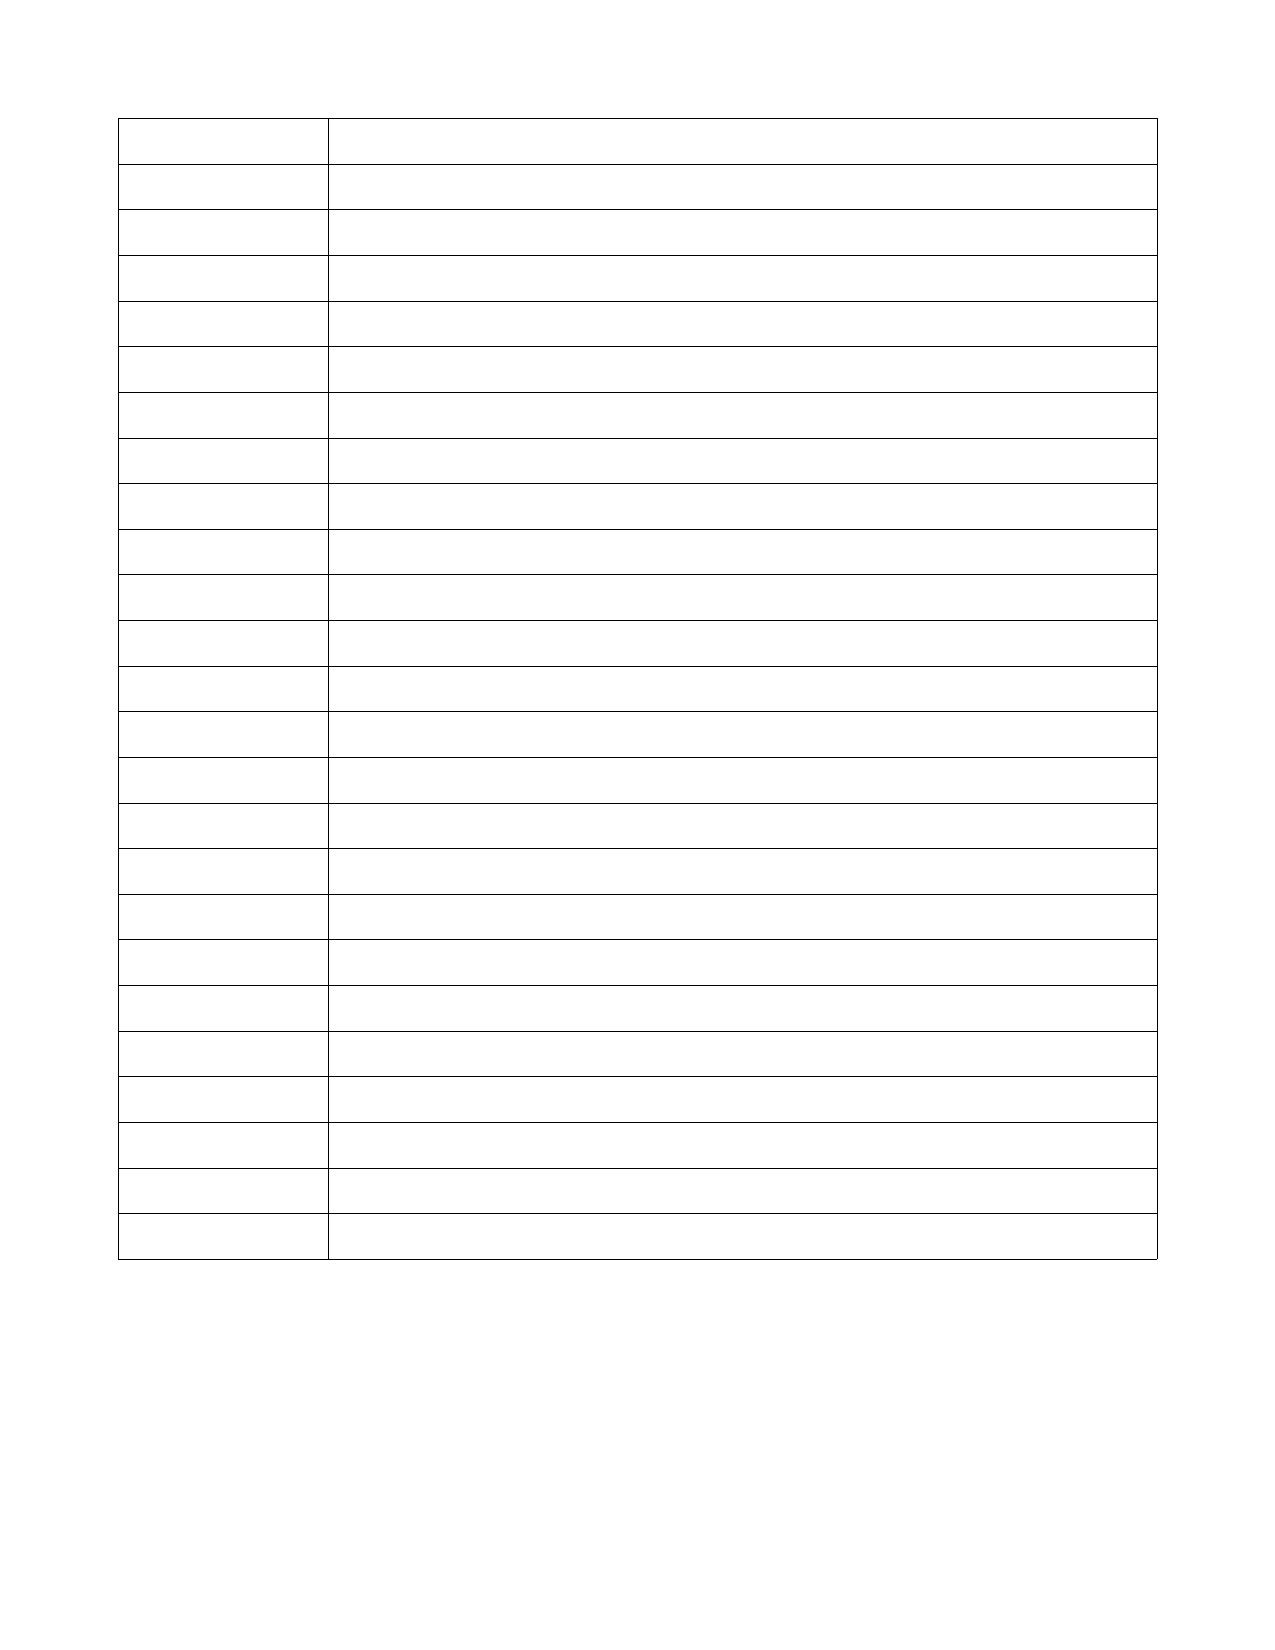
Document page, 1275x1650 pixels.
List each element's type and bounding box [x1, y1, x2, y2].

table_cell [329, 1214, 1157, 1259]
table_cell [119, 1169, 328, 1213]
table_cell [329, 210, 1157, 255]
table_cell [329, 1169, 1157, 1213]
table_cell [119, 1214, 328, 1259]
table_cell [119, 986, 328, 1031]
table_cell [119, 439, 328, 483]
table_cell [119, 667, 328, 711]
table_cell [329, 1032, 1157, 1076]
table_cell [329, 804, 1157, 848]
table_cell [329, 849, 1157, 894]
table_cell [329, 439, 1157, 483]
table_cell [329, 484, 1157, 529]
table_cell [119, 347, 328, 392]
table_cell [329, 667, 1157, 711]
table_cell [329, 393, 1157, 437]
table_cell [119, 302, 328, 346]
table_cell [119, 849, 328, 894]
table_cell [119, 895, 328, 939]
table_cell [119, 621, 328, 666]
table_cell [329, 165, 1157, 209]
table_cell [329, 712, 1157, 757]
table_cell [329, 575, 1157, 620]
table_cell [119, 210, 328, 255]
table_cell [119, 119, 328, 164]
table_cell [119, 758, 328, 802]
table_cell [119, 484, 328, 529]
table_cell [329, 1123, 1157, 1167]
table_cell [329, 758, 1157, 802]
table_cell [119, 575, 328, 620]
table_cell [119, 940, 328, 985]
table_cell [119, 1123, 328, 1167]
table_cell [119, 1077, 328, 1122]
table_cell [329, 347, 1157, 392]
table_cell [119, 1032, 328, 1076]
table_cell [329, 530, 1157, 574]
table_cell [329, 895, 1157, 939]
table_cell [119, 256, 328, 301]
table_cell [119, 165, 328, 209]
table_cell [119, 393, 328, 437]
table_cell [329, 986, 1157, 1031]
table_cell [119, 712, 328, 757]
table_cell [329, 256, 1157, 301]
table_cell [329, 119, 1157, 164]
table_cell [119, 804, 328, 848]
table_cell [329, 940, 1157, 985]
table_cell [329, 621, 1157, 666]
table_cell [329, 302, 1157, 346]
table_cell [329, 1077, 1157, 1122]
table_cell [119, 530, 328, 574]
